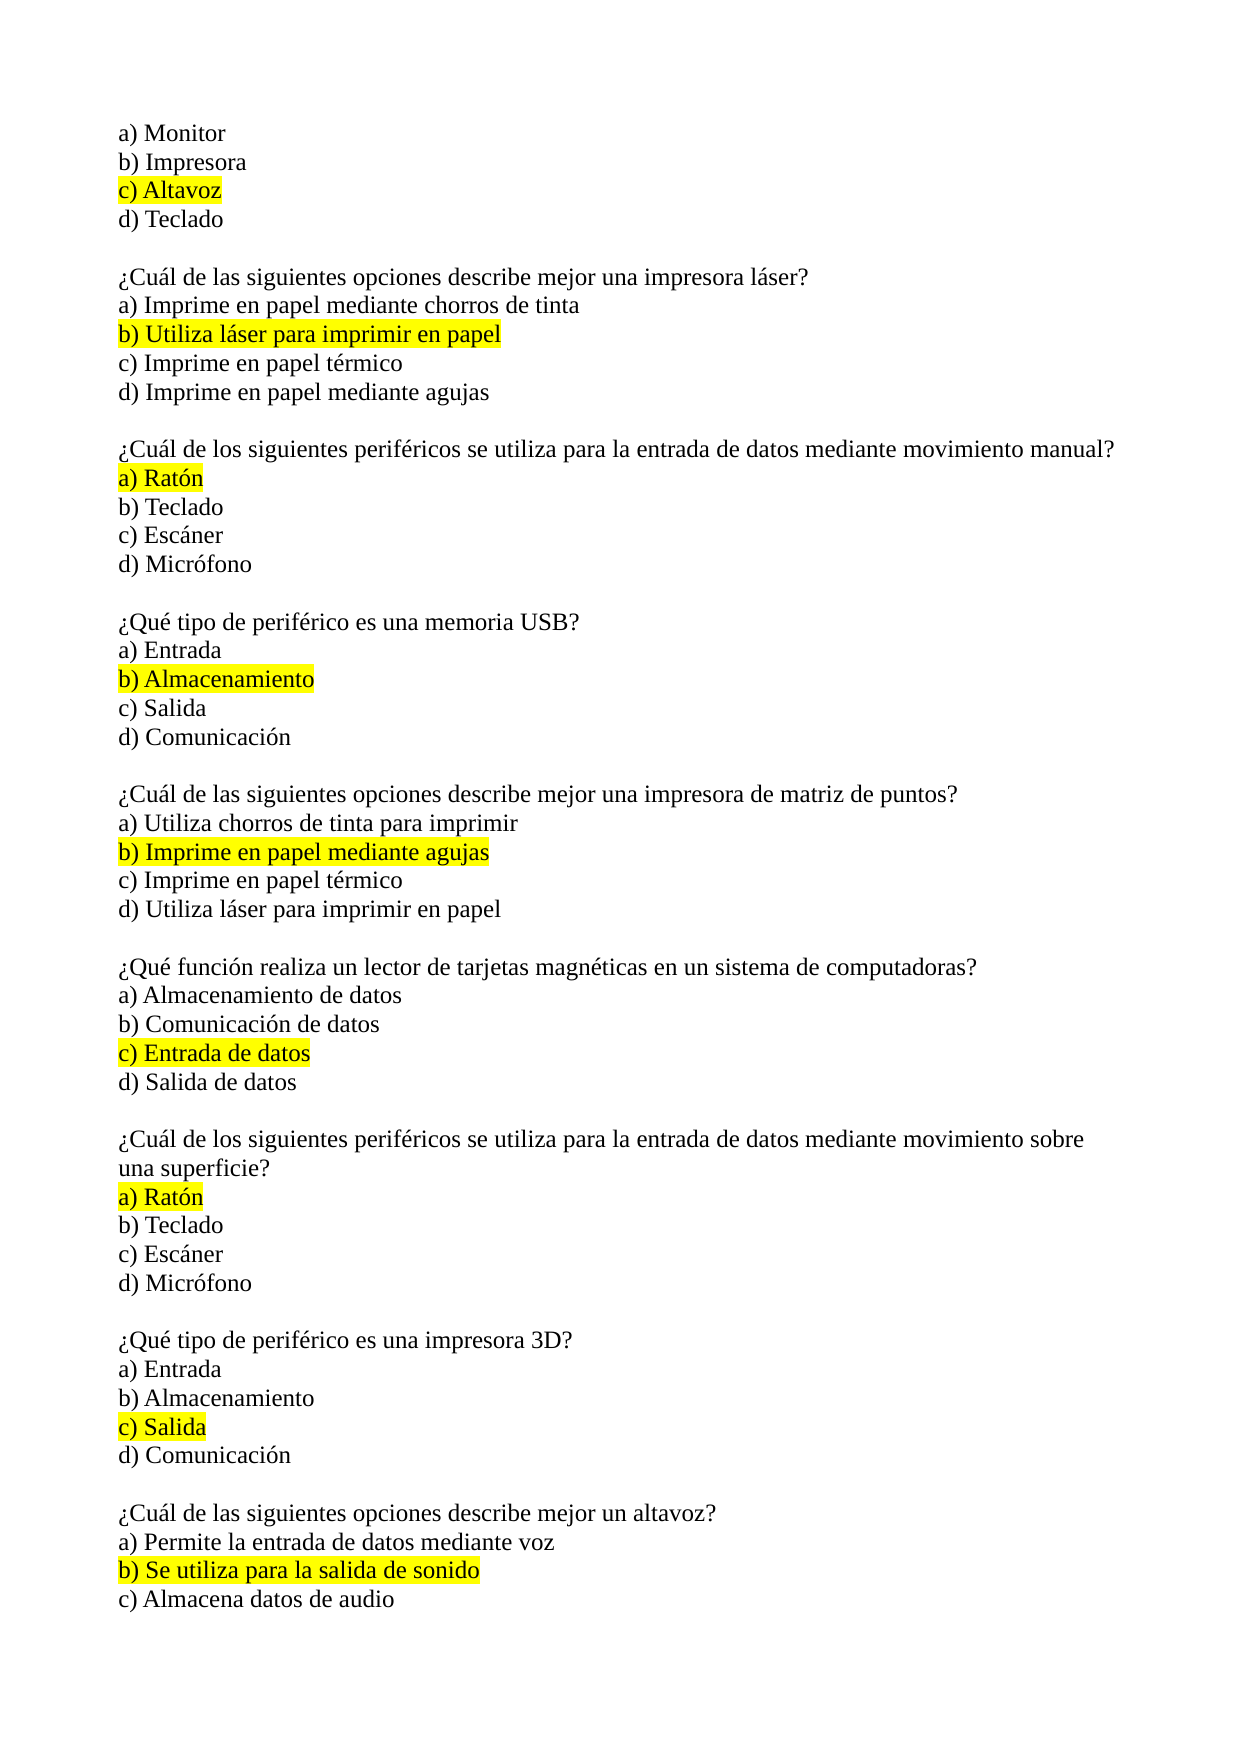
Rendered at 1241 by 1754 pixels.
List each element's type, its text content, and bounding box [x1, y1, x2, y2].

text d) Comunicación [118, 722, 1122, 751]
text a) Utiliza chorros de tinta para imprimir [118, 808, 1122, 837]
text a) Imprime en papel mediante chorros de tinta [118, 291, 1122, 319]
text d) Teclado [118, 204, 1122, 233]
text c) Imprime en papel térmico [118, 866, 1122, 894]
text d) Salida de datos [118, 1067, 1122, 1096]
text c) Entrada de datos [118, 1038, 1122, 1067]
text c) Escáner [118, 1239, 1122, 1268]
text b) Teclado [118, 1211, 1122, 1239]
text b) Almacenamiento [118, 664, 1122, 693]
text d) Imprime en papel mediante agujas [118, 377, 1122, 406]
text c) Salida [118, 693, 1122, 722]
text ¿Qué tipo de periférico es una memoria USB? [118, 607, 1122, 636]
text a) Ratón [118, 463, 1122, 492]
text ¿Cuál de las siguientes opciones describe mejor una impresora de matriz de puntos? [118, 779, 1122, 808]
text b) Teclado [118, 492, 1122, 521]
text ¿Cuál de las siguientes opciones describe mejor una impresora láser? [118, 262, 1122, 291]
text d) Utiliza láser para imprimir en papel [118, 894, 1122, 923]
text ¿Cuál de los siguientes periféricos se utiliza para la entrada de datos mediante movimiento manual? [118, 434, 1122, 463]
text d) Micrófono [118, 1268, 1122, 1297]
text a) Permite la entrada de datos mediante voz [118, 1527, 1122, 1556]
text ¿Qué función realiza un lector de tarjetas magnéticas en un sistema de computadoras? [118, 952, 1122, 981]
text a) Entrada [118, 636, 1122, 664]
text b) Comunicación de datos [118, 1009, 1122, 1038]
text a) Almacenamiento de datos [118, 981, 1122, 1009]
text a) Ratón [118, 1182, 1122, 1211]
text ¿Cuál de los siguientes periféricos se utiliza para la entrada de datos mediante movimiento sobre una superficie? [118, 1124, 1122, 1182]
text c) Salida [118, 1412, 1122, 1441]
text c) Almacena datos de audio [118, 1584, 1122, 1613]
text b) Almacenamiento [118, 1383, 1122, 1412]
text a) Entrada [118, 1354, 1122, 1383]
text c) Escáner [118, 521, 1122, 549]
text b) Imprime en papel mediante agujas [118, 837, 1122, 866]
text d) Comunicación [118, 1441, 1122, 1469]
text b) Utiliza láser para imprimir en papel [118, 319, 1122, 348]
text ¿Qué tipo de periférico es una impresora 3D? [118, 1326, 1122, 1354]
text b) Se utiliza para la salida de sonido [118, 1556, 1122, 1584]
text d) Micrófono [118, 549, 1122, 578]
text a) Monitor [118, 118, 1122, 147]
text b) Impresora [118, 147, 1122, 176]
text c) Imprime en papel térmico [118, 348, 1122, 377]
text c) Altavoz [118, 176, 1122, 204]
text ¿Cuál de las siguientes opciones describe mejor un altavoz? [118, 1498, 1122, 1527]
